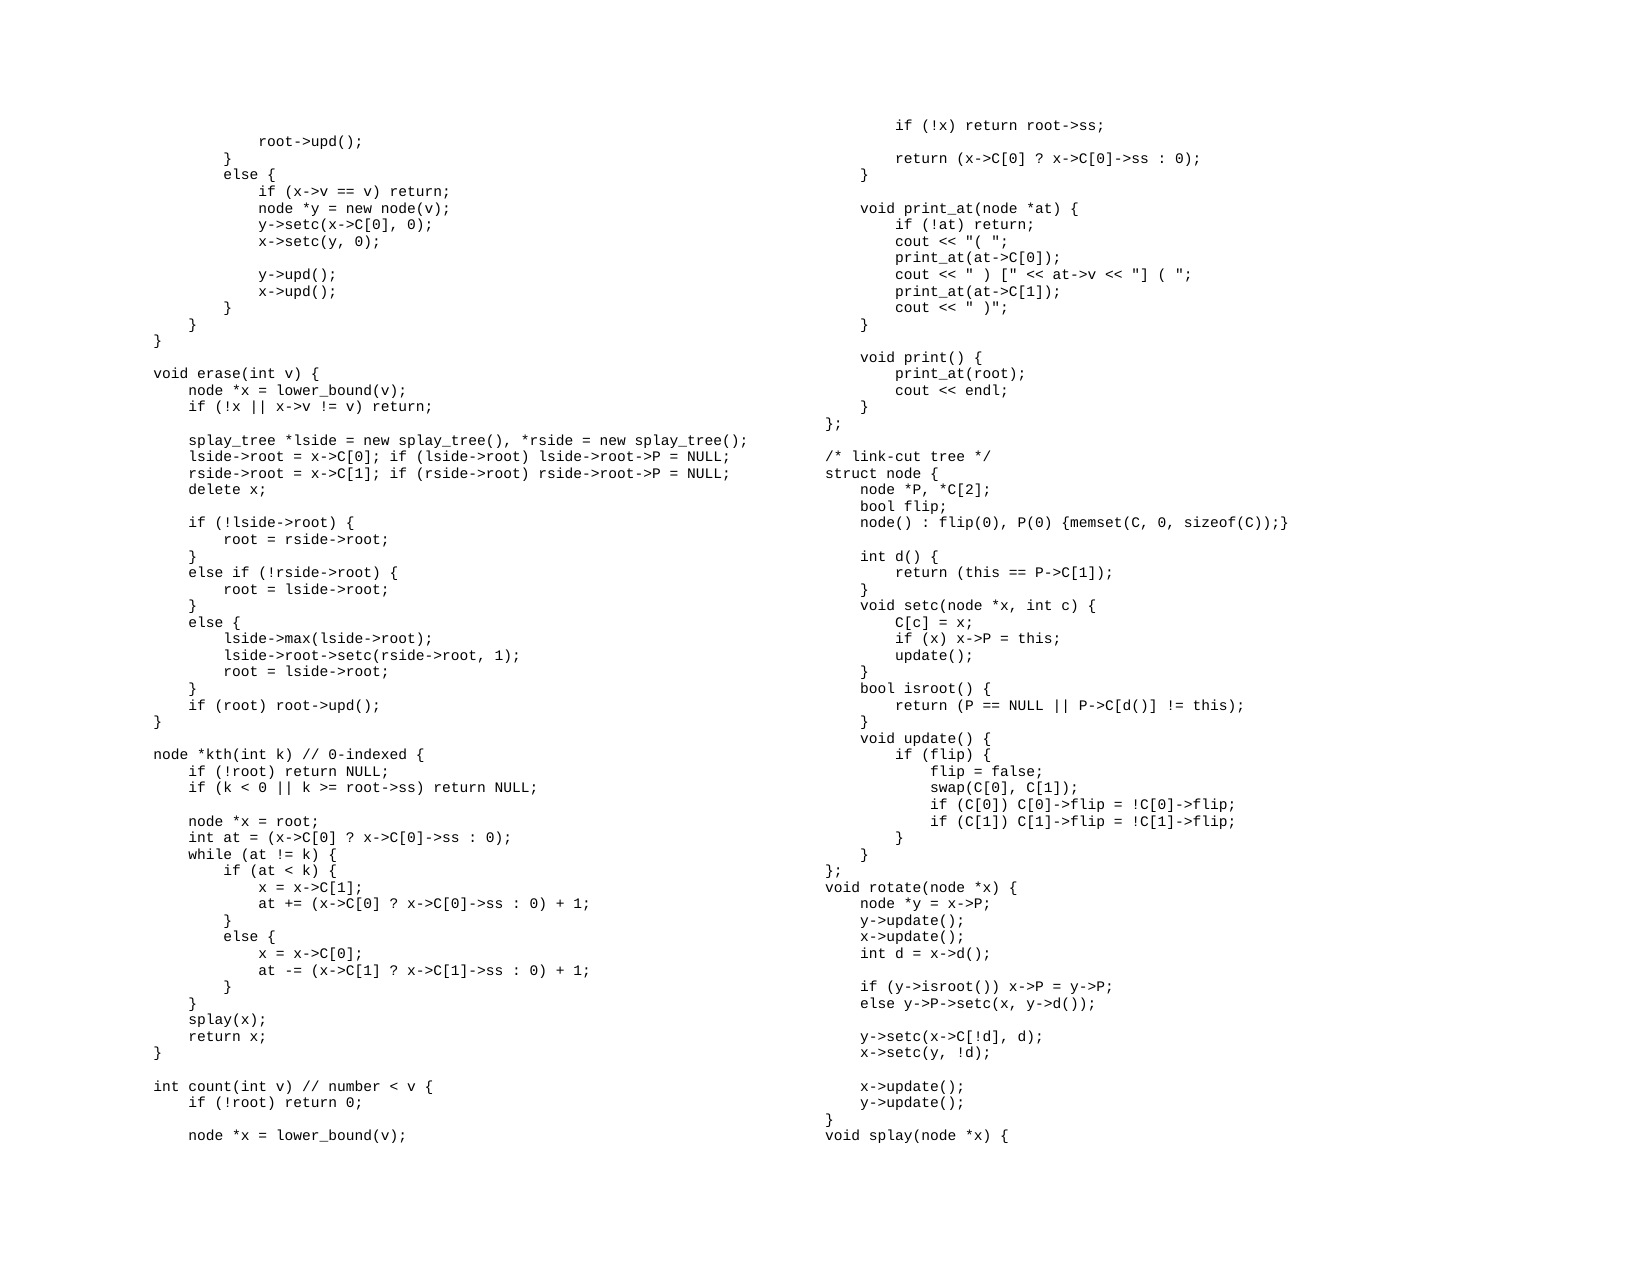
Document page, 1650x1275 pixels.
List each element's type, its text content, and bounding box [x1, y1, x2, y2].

text if (x->v == v) return; [118, 184, 825, 201]
text lside->max(lside->root); [118, 632, 825, 648]
text node *x = lower_bound(v); [118, 383, 825, 400]
text } [825, 400, 1532, 416]
text else { [118, 168, 825, 184]
text root = lside->root; [118, 665, 825, 681]
text } [118, 300, 825, 317]
text } [825, 317, 1532, 333]
text } [118, 549, 825, 565]
text } [118, 1046, 825, 1062]
text x->update(); [825, 1079, 1532, 1095]
text }; [825, 416, 1532, 433]
text if (!root) return 0; [118, 1095, 825, 1112]
text } [825, 582, 1532, 598]
text } [118, 598, 825, 615]
text if (x) x->P = this; [825, 632, 1532, 648]
text } [118, 151, 825, 168]
text void rotate(node *x) { [825, 880, 1532, 897]
text } [825, 665, 1532, 681]
text int d() { [825, 549, 1532, 565]
text print_at(at->C[1]); [825, 284, 1532, 300]
text } [825, 1112, 1532, 1128]
text delete x; [118, 482, 825, 499]
text }; [825, 863, 1532, 880]
text void update() { [825, 731, 1532, 747]
text bool isroot() { [825, 681, 1532, 698]
text void print() { [825, 350, 1532, 367]
text void setc(node *x, int c) { [825, 598, 1532, 615]
text } [825, 847, 1532, 863]
text cout << "( "; [825, 234, 1532, 251]
text if (at < k) { [118, 863, 825, 880]
text cout << " )"; [825, 300, 1532, 317]
text } [118, 333, 825, 350]
text if (!lside->root) { [118, 516, 825, 532]
text } [118, 979, 825, 996]
text return (P == NULL || P->C[d()] != this); [825, 698, 1532, 714]
text /* link-cut tree */ [825, 449, 1532, 466]
text if (!at) return; [825, 217, 1532, 234]
text C[c] = x; [825, 615, 1532, 632]
text if (root) root->upd(); [118, 698, 825, 714]
text int count(int v) // number < v { [118, 1079, 825, 1095]
text if (!x) return root->ss; [825, 118, 1532, 135]
text if (flip) { [825, 747, 1532, 764]
text y->update(); [825, 1095, 1532, 1112]
text flip = false; [825, 764, 1532, 781]
text while (at != k) { [118, 847, 825, 863]
text return (this == P->C[1]); [825, 565, 1532, 582]
text cout << " ) [" << at->v << "] ( "; [825, 267, 1532, 284]
text } [825, 830, 1532, 847]
text if (y->isroot()) x->P = y->P; [825, 979, 1532, 996]
text root = rside->root; [118, 532, 825, 549]
text else { [118, 615, 825, 632]
text x->update(); [825, 930, 1532, 946]
text y->setc(x->C[!d], d); [825, 1029, 1532, 1046]
text if (C[1]) C[1]->flip = !C[1]->flip; [825, 814, 1532, 830]
text root = lside->root; [118, 582, 825, 598]
text if (k < 0 || k >= root->ss) return NULL; [118, 781, 825, 797]
text } [118, 317, 825, 333]
text else { [118, 930, 825, 946]
text node *x = lower_bound(v); [118, 1128, 825, 1145]
text node *y = new node(v); [118, 201, 825, 217]
text node *kth(int k) // 0-indexed { [118, 747, 825, 764]
text void print_at(node *at) { [825, 201, 1532, 217]
text root->upd(); [118, 135, 825, 151]
text x = x->C[1]; [118, 880, 825, 897]
text rside->root = x->C[1]; if (rside->root) rside->root->P = NULL; [118, 466, 825, 482]
text } [118, 681, 825, 698]
text int d = x->d(); [825, 946, 1532, 963]
text y->setc(x->C[0], 0); [118, 217, 825, 234]
text lside->root = x->C[0]; if (lside->root) lside->root->P = NULL; [118, 449, 825, 466]
text } [118, 714, 825, 731]
text x->setc(y, !d); [825, 1046, 1532, 1062]
text x->setc(y, 0); [118, 234, 825, 251]
text struct node { [825, 466, 1532, 482]
text lside->root->setc(rside->root, 1); [118, 648, 825, 665]
text print_at(root); [825, 367, 1532, 383]
text return (x->C[0] ? x->C[0]->ss : 0); [825, 151, 1532, 168]
text else y->P->setc(x, y->d()); [825, 996, 1532, 1012]
text splay(x); [118, 1012, 825, 1029]
text update(); [825, 648, 1532, 665]
text x->upd(); [118, 284, 825, 300]
text bool flip; [825, 499, 1532, 516]
text at += (x->C[0] ? x->C[0]->ss : 0) + 1; [118, 897, 825, 913]
text } [825, 714, 1532, 731]
text node *x = root; [118, 814, 825, 830]
text node *y = x->P; [825, 897, 1532, 913]
text y->update(); [825, 913, 1532, 930]
text x = x->C[0]; [118, 946, 825, 963]
text if (!root) return NULL; [118, 764, 825, 781]
text } [118, 913, 825, 930]
text at -= (x->C[1] ? x->C[1]->ss : 0) + 1; [118, 963, 825, 979]
text void erase(int v) { [118, 367, 825, 383]
text else if (!rside->root) { [118, 565, 825, 582]
text if (C[0]) C[0]->flip = !C[0]->flip; [825, 797, 1532, 814]
text return x; [118, 1029, 825, 1046]
text y->upd(); [118, 267, 825, 284]
text void splay(node *x) { [825, 1128, 1532, 1145]
text int at = (x->C[0] ? x->C[0]->ss : 0); [118, 830, 825, 847]
text } [118, 996, 825, 1012]
text splay_tree *lside = new splay_tree(), *rside = new splay_tree(); [118, 433, 825, 449]
text cout << endl; [825, 383, 1532, 400]
text node() : flip(0), P(0) {memset(C, 0, sizeof(C));} [825, 516, 1532, 532]
text } [825, 168, 1532, 184]
text print_at(at->C[0]); [825, 251, 1532, 267]
text node *P, *C[2]; [825, 482, 1532, 499]
text if (!x || x->v != v) return; [118, 400, 825, 416]
text swap(C[0], C[1]); [825, 781, 1532, 797]
